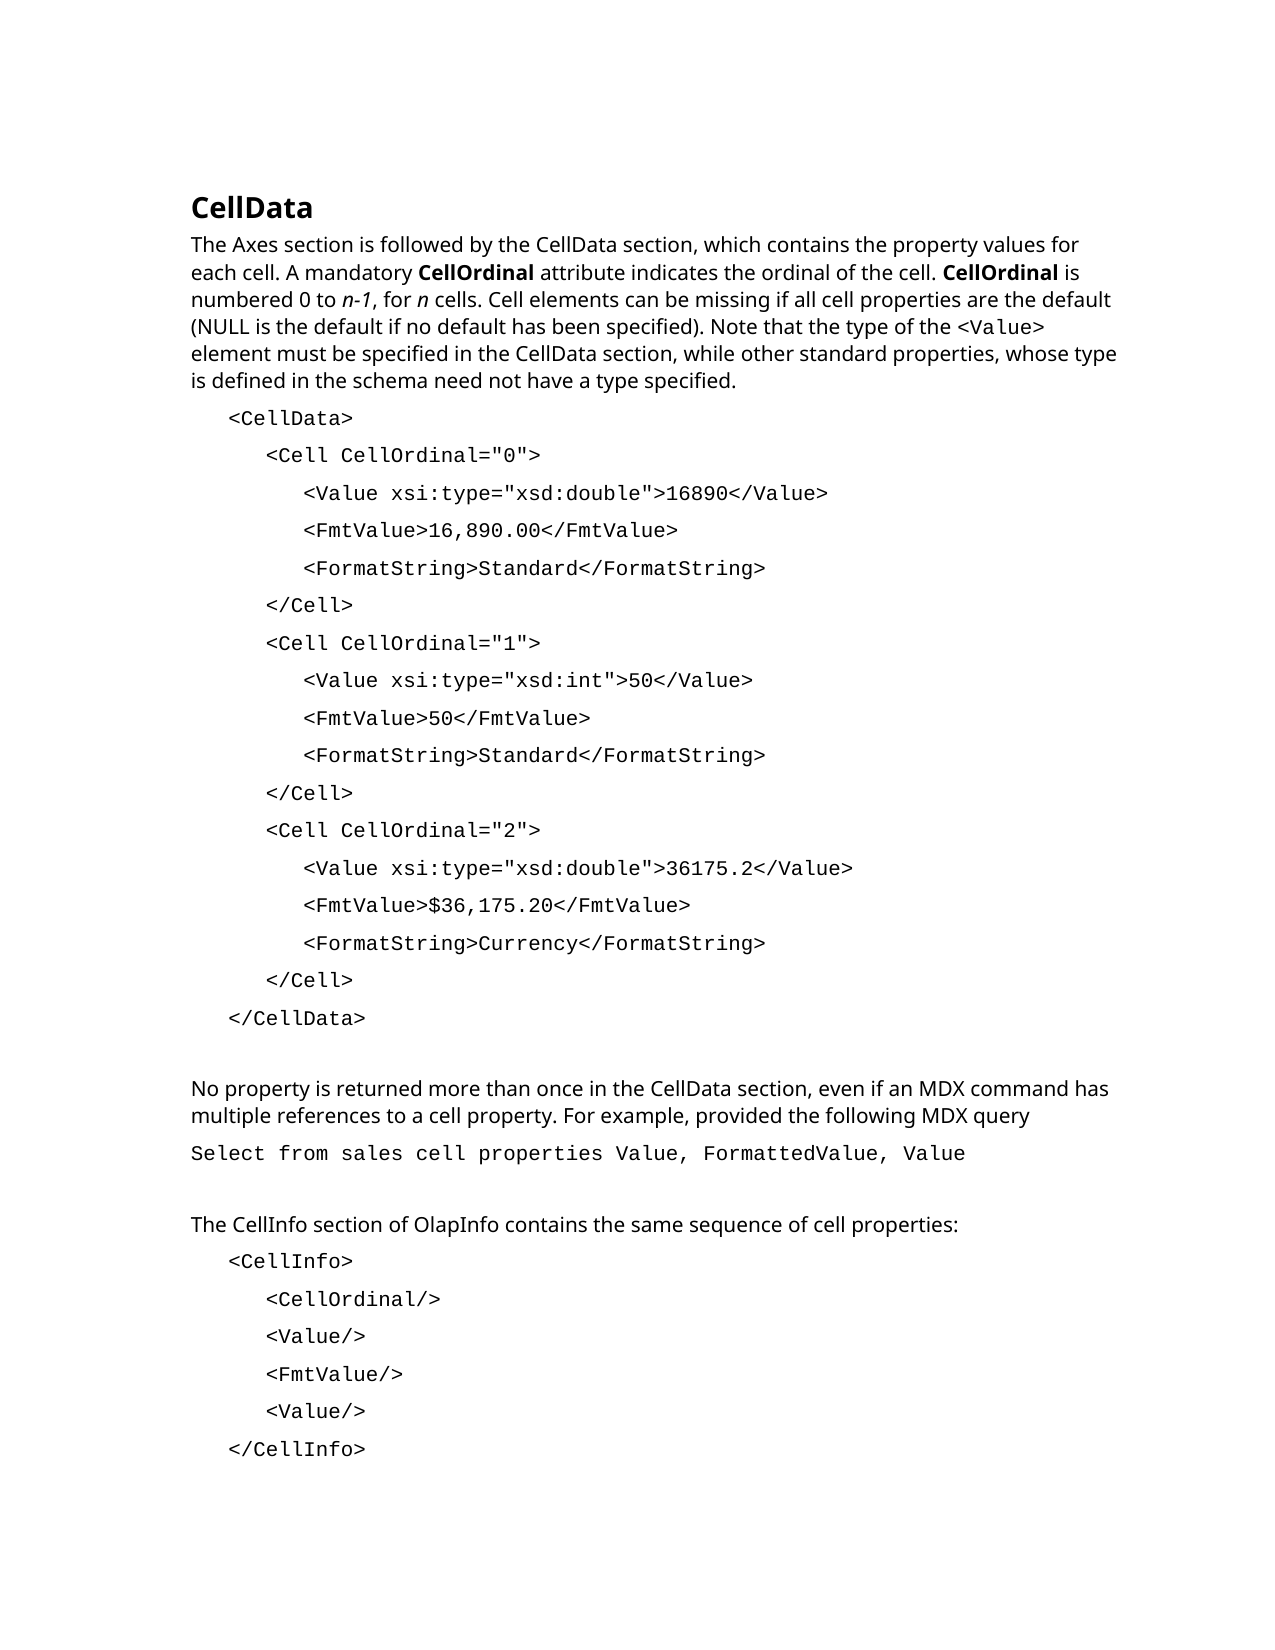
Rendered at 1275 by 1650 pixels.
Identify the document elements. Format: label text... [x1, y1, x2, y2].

text </Cell> [191, 775, 1128, 806]
text <Cell CellOrdinal="0"> [191, 437, 1128, 469]
text <Value xsi:type="xsd:int">50</Value> [191, 662, 1128, 694]
text </CellData> [191, 1000, 1128, 1031]
text The CellInfo section of OlapInfo contains the same sequence of cell properties: [191, 1210, 1128, 1237]
text <FmtValue>16,890.00</FmtValue> [191, 512, 1128, 544]
text <CellOrdinal/> [191, 1281, 1128, 1312]
subtitle CellData [191, 192, 1128, 225]
text </Cell> [191, 587, 1128, 619]
text <FormatString>Standard</FormatString> [191, 550, 1128, 581]
text <FormatString>Standard</FormatString> [191, 737, 1128, 769]
text The Axes section is followed by the CellData section, which contains the property values for each cell. A mandatory CellOrdinal attribute indicates the ordinal of the cell. CellOrdinal is numbered 0 to n-1, for n cells. Cell elements can be missing if all cell properties are the default (NULL is the default if no default has been specified). Note that the type of the <Value> element must be specified in the CellData section, while other standard properties, whose type is defined in the schema need not have a type specified. [191, 231, 1128, 394]
text </CellInfo> [191, 1431, 1128, 1462]
text <Value xsi:type="xsd:double">16890</Value> [191, 475, 1128, 506]
text <Value xsi:type="xsd:double">36175.2</Value> [191, 850, 1128, 881]
text <FmtValue/> [191, 1356, 1128, 1387]
text No property is returned more than once in the CellData section, even if an MDX command has multiple references to a cell property. For example, provided the following MDX query [191, 1075, 1128, 1129]
text <FmtValue>$36,175.20</FmtValue> [191, 887, 1128, 919]
text <Value/> [191, 1319, 1128, 1350]
text <Cell CellOrdinal="2"> [191, 812, 1128, 844]
text <FmtValue>50</FmtValue> [191, 700, 1128, 731]
text Select from sales cell properties Value, FormattedValue, Value [191, 1135, 1128, 1167]
text </Cell> [191, 962, 1128, 994]
text <Cell CellOrdinal="1"> [191, 625, 1128, 656]
text <FormatString>Currency</FormatString> [191, 925, 1128, 956]
text <Value/> [191, 1394, 1128, 1425]
text <CellInfo> [191, 1244, 1128, 1275]
text <CellData> [191, 400, 1128, 431]
